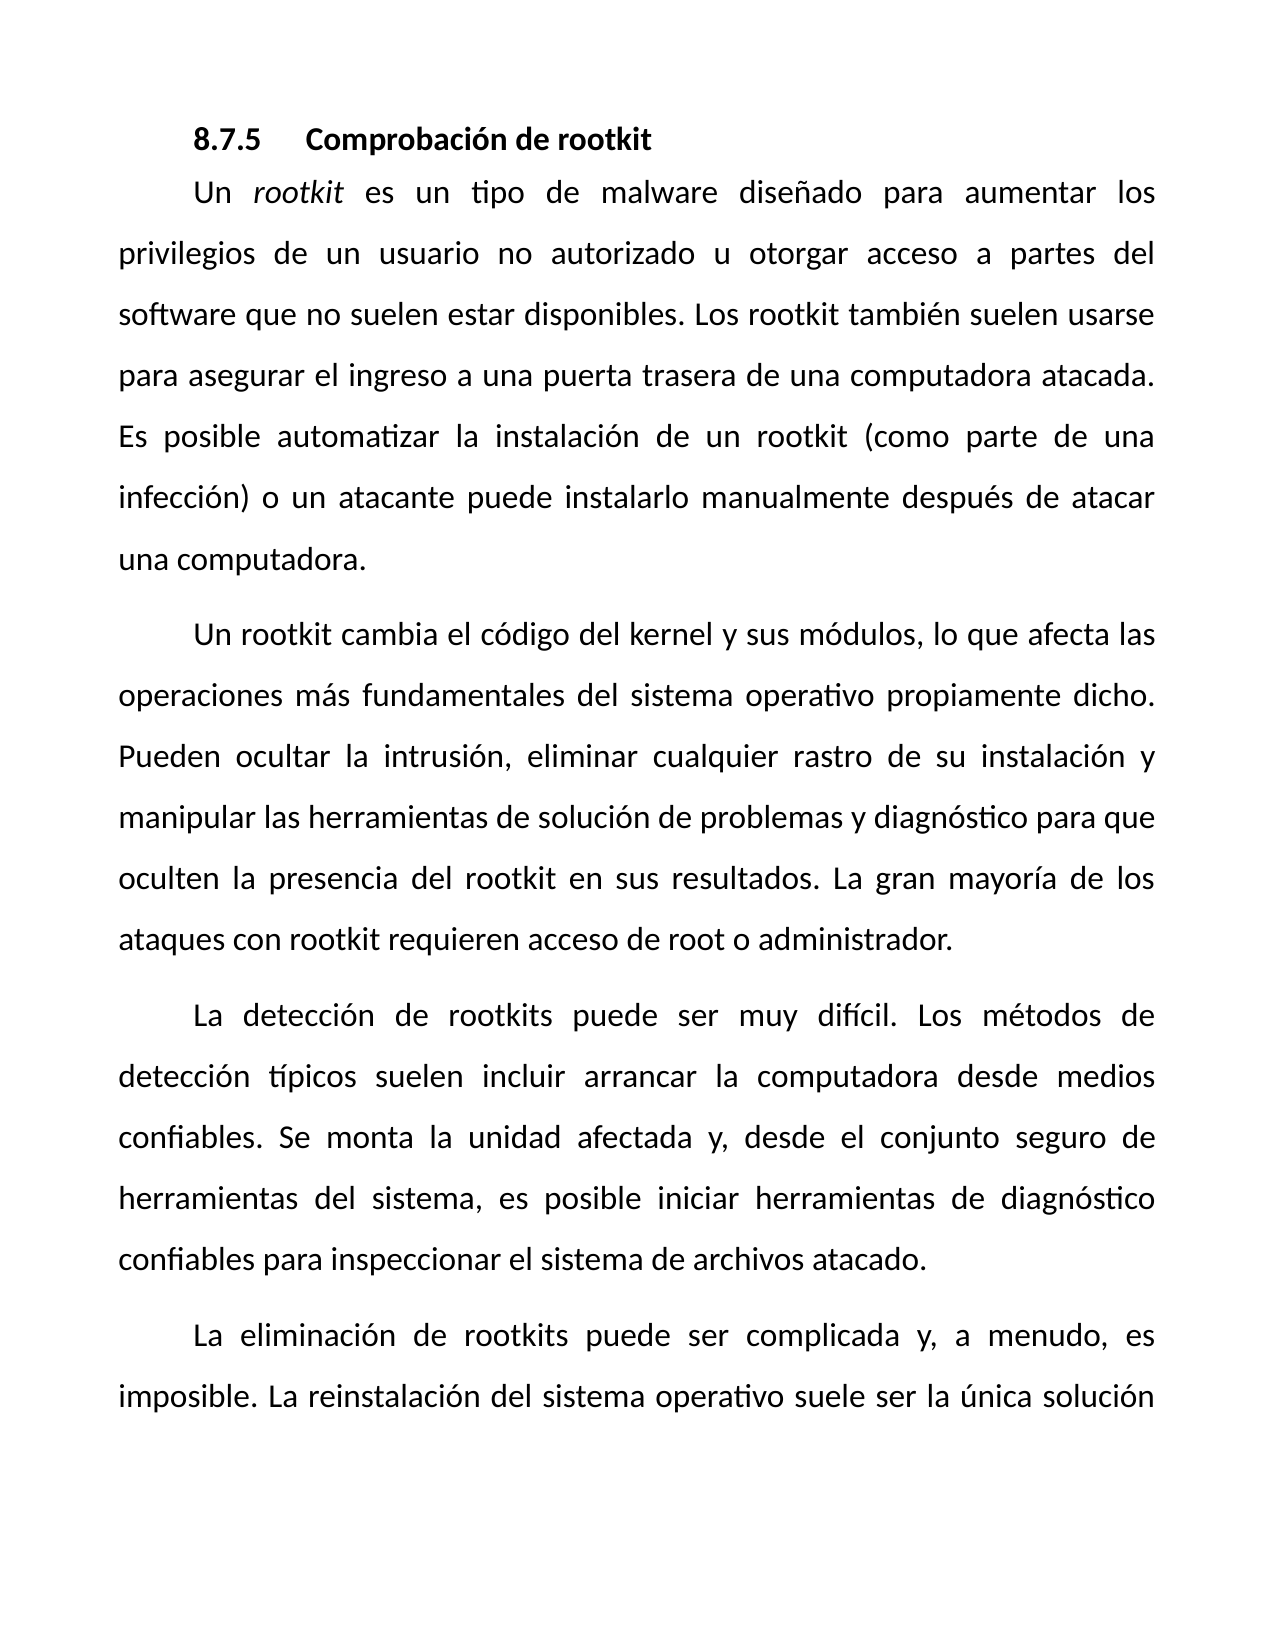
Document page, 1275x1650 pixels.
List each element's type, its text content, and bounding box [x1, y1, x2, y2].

text La eliminación de rootkits puede ser complicada y, a menudo, es imposible. La reinstalación del sistema operativo suele ser la única solución [118, 1314, 1157, 1416]
text La detección de rootkits puede ser muy difícil. Los métodos de detección típicos suelen incluir arrancar la computadora desde medios confiables. Se monta la unidad afectada y, desde el conjunto seguro de herramientas del sistema, es posible iniciar herramientas de diagnóstico confiables para inspeccionar el sistema de archivos atacado. [118, 994, 1157, 1279]
subtitle Comprobación de rootkit [193, 118, 1157, 159]
text Un rootkit es un tipo de malware diseñado para aumentar los privilegios de un usuario no autorizado u otorgar acceso a partes del software que no suelen estar disponibles. Los rootkit también suelen usarse para asegurar el ingreso a una puerta trasera de una computadora atacada. Es posible automatizar la instalación de un rootkit (como parte de una infección) o un atacante puede instalarlo manualmente después de atacar una computadora. [118, 171, 1157, 578]
text Un rootkit cambia el código del kernel y sus módulos, lo que afecta las operaciones más fundamentales del sistema operativo propiamente dicho. Pueden ocultar la intrusión, eliminar cualquier rastro de su instalación y manipular las herramientas de solución de problemas y diagnóstico para que oculten la presencia del rootkit en sus resultados. La gran mayoría de los ataques con rootkit requieren acceso de root o administrador. [118, 613, 1157, 959]
